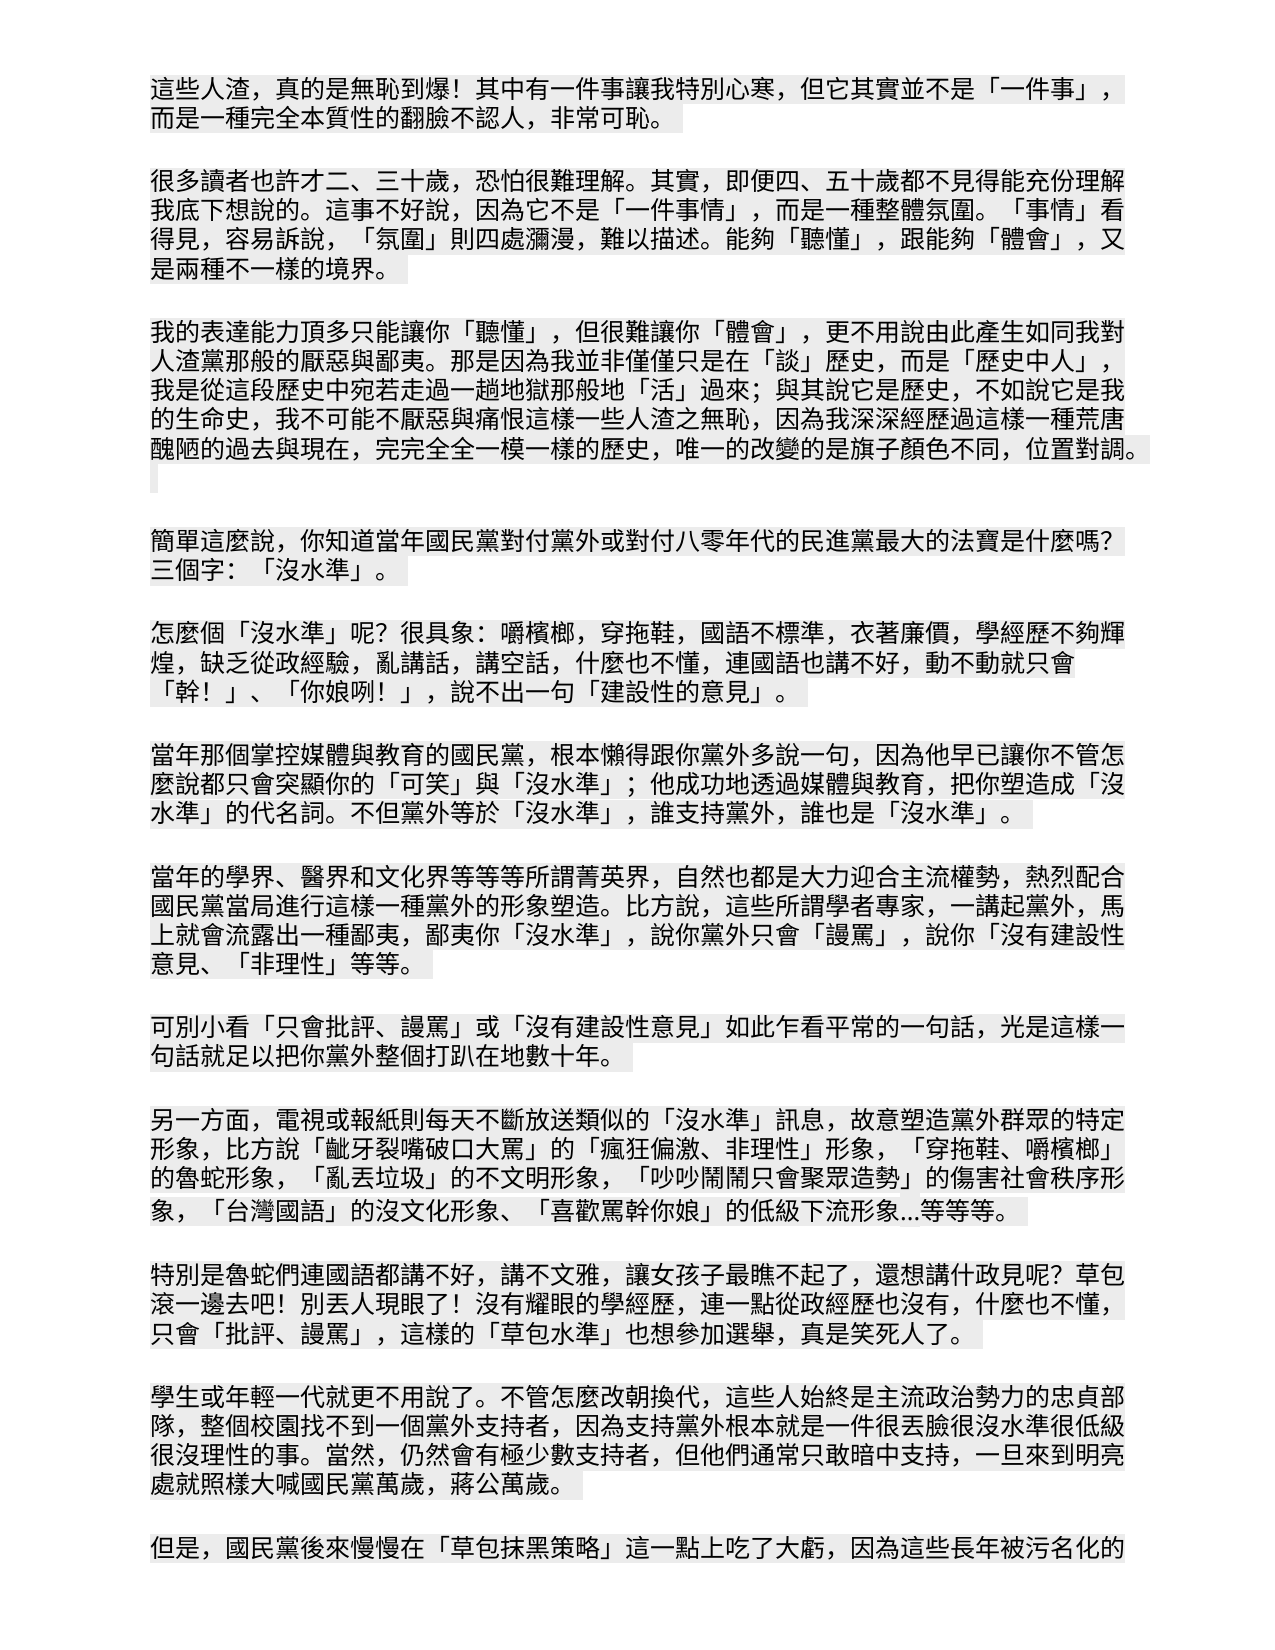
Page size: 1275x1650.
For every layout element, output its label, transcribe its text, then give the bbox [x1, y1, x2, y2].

text 卡韓政變 (179)：韓國瑜的黨外形象 陳真 2019. 10. 05. 如果有人用看待比方說黃花崗七十二烈士或比方說同盟會、興中會的眼光，來看待現在這個國民黨，在兩者之間畫等號，或是以為兩者之間具有某種高度相似性與本質連結，你心裏一定會很納悶：他到底懂不懂什麼是歷史？他究竟知不知道自己在想什麼？ 國民黨與黃花崗七十二烈士或同盟會、興中會也許有著某種時序相關性，但內涵早已大不同，乃至南轅北轍。倘若有人刻意以過往歷史來美化當下，那他就是在鬼扯蛋，存心欺騙腦殘。 民進黨也一樣，黨外是黨外，民進黨是民進黨，兩者不能混為一談，更不用說更早之前反抗國民黨的歲月，例如 (我最喜歡的) 呂赫若與陳映真或是無數左傾的知識份子所付出的青春血淚，跟現在這個人渣黨能扯得上什麼屁關係？但是人渣黨卻透過數不清的謊言與政治洗腦，成功地把過往的一切勇敢熱情歲月與一切犧牲奉獻全部跟自己畫上等號，說成是自己的偉大功勞，藉以招搖撞騙，騙吃騙喝，坐擁大權。 這些人渣，真的是無恥到爆！其中有一件事讓我特別心寒，但它其實並不是「一件事」，而是一種完全本質性的翻臉不認人，非常可恥。 很多讀者也許才二、三十歲，恐怕很難理解。其實，即便四、五十歲都不見得能充份理解我底下想說的。這事不好說，因為它不是「一件事情」，而是一種整體氛圍。「事情」看得見，容易訴說，「氛圍」則四處瀰漫，難以描述。能夠「聽懂」，跟能夠「體會」，又是兩種不一樣的境界。 我的表達能力頂多只能讓你「聽懂」，但很難讓你「體會」，更不用說由此產生如同我對人渣黨那般的厭惡與鄙夷。那是因為我並非僅僅只是在「談」歷史，而是「歷史中人」，我是從這段歷史中宛若走過一趟地獄那般地「活」過來；與其說它是歷史，不如說它是我的生命史，我不可能不厭惡與痛恨這樣一些人渣之無恥，因為我深深經歷過這樣一種荒唐醜陋的過去與現在，完完全全一模一樣的歷史，唯一的改變的是旗子顏色不同，位置對調。 簡單這麼說，你知道當年國民黨對付黨外或對付八零年代的民進黨最大的法寶是什麼嗎？三個字：「沒水準」。 怎麼個「沒水準」呢？很具象：嚼檳榔，穿拖鞋，國語不標準，衣著廉價，學經歷不夠輝煌，缺乏從政經驗，亂講話，講空話，什麼也不懂，連國語也講不好，動不動就只會「幹！」、「你娘咧！」，說不出一句「建設性的意見」。 當年那個掌控媒體與教育的國民黨，根本懶得跟你黨外多說一句，因為他早已讓你不管怎麼說都只會突顯你的「可笑」與「沒水準」；他成功地透過媒體與教育，把你塑造成「沒水準」的代名詞。不但黨外等於「沒水準」，誰支持黨外，誰也是「沒水準」。 當年的學界、醫界和文化界等等等所謂菁英界，自然也都是大力迎合主流權勢，熱烈配合國民黨當局進行這樣一種黨外的形象塑造。比方說，這些所謂學者專家，一講起黨外，馬上就會流露出一種鄙夷，鄙夷你「沒水準」，說你黨外只會「謾罵」，說你「沒有建設性意見、「非理性」等等。 可別小看「只會批評、謾罵」或「沒有建設性意見」如此乍看平常的一句話，光是這樣一句話就足以把你黨外整個打趴在地數十年。 另一方面，電視或報紙則每天不斷放送類似的「沒水準」訊息，故意塑造黨外群眾的特定形象，比方說「齜牙裂嘴破口大罵」的「瘋狂偏激、非理性」形象，「穿拖鞋、嚼檳榔」的魯蛇形象，「亂丟垃圾」的不文明形象，「吵吵鬧鬧只會聚眾造勢」的傷害社會秩序形象，「台灣國語」的沒文化形象、「喜歡罵幹你娘」的低級下流形象...等等等。 特別是魯蛇們連國語都講不好，講不文雅，讓女孩子最瞧不起了，還想講什政見呢？草包滾一邊去吧！別丟人現眼了！沒有耀眼的學經歷，連一點從政經歷也沒有，什麼也不懂，只會「批評、謾罵」，這樣的「草包水準」也想參加選舉，真是笑死人了。 學生或年輕一代就更不用說了。不管怎麼改朝換代，這些人始終是主流政治勢力的忠貞部隊，整個校園找不到一個黨外支持者，因為支持黨外根本就是一件很丟臉很沒水準很低級很沒理性的事。當然，仍然會有極少數支持者，但他們通常只敢暗中支持，一旦來到明亮處就照樣大喊國民黨萬歲，蔣公萬歲。 但是，國民黨後來慢慢在「草包抹黑策略」這一點上吃了大虧，因為這些長年被污名化的販夫走卒黨外支持者開始集結反抗。比方說，我記得民進黨剛建黨那一年 (1986年)，提名兩個電信局基層員工，叫做王聰松和徐美英，完全名不見經傳，是真正意義上的勞工，結果卻居然完成不可能的任務，一舉擊敗在過去根本不可能被打敗的國民黨勞工團體候選人 (必定是一些真權貴、假勞工)。 民進黨食髓知味，於是在各項選舉中開始強調所謂「草根路線」，強調「與基層民眾站在一起」；一些檯面人物明明不具備半點草根氣息，但是為了騙選票，於是就學著在群眾大會上罵「國民黨，我幹你娘咧」，讓群眾視你為同類；或是故意把自己的名字改成「阿X」。例如，我念大學時，幾次在群眾大會底下當聽眾，卻被點名上台對群眾講話，我竟然被主持人稱呼為「阿真仔」或甚至是「咱阿真仔」，以示草根，以示親切。 大家懂我的意思吧？！當民進黨發現國民黨過去的「草包抹黑」策略已經逐漸失效時，便進行反操作，開始大力強調「草根力量」與「權貴」的對決！綠營參選人或政治人物往往會拼命表演自己是如何「草根」，如何「基層」，如何會罵「幹你娘」！往往故意用粗俗語言來取悅群眾，甚至發展出許多相關政治論述，推崇 (甚至神化) 基層民眾的偉大政治價值與存在意義，把民進黨塑造成一個「永遠跟弱勢者站在一起」、悲天憫人仁民愛物、充滿進步思維與理想主義色彩的政黨；真的是把弱勢者的偉大形象給捧上天了。 記得有一年，200幾年？我從英國短暫回台幾天，來到台中，看見國民黨的胡志強競選台中市長，路邊巨大的廣告看板上居然寫著「阿強」。我的天啊！阿強？！我還小強咧。國民黨顯然學乖了，再也不敢鄙視販夫走卒，並且努力想要拉近自己與基層民眾的距離。 我這文章要說的無恥是這樣：民進黨幾十年來就是透過基層民眾這些販夫走卒無怨無悔的熱情支持與捐款，才有可能壯大，才有可能有今天。當年，這個黨是如何抬舉弱勢者，如何神化販夫走卒崇高的政治中心地位，政治人物是如何在言行上把自己偽裝成販夫走卒的同類，如何仇視一切對之不敬的聲音，如今卻居然每天用所謂「土包子」、「草包」、「魯蛇」、「沒理性」、「沒水準」來鄙視韓粉，羞辱韓國瑜的支持者，說他們「水準不高」。你說這些人渣可不可恥？當自己大權在握，勝券在握，當所謂販夫走卒失去利用價值時，居然反過頭來羞辱、嘲笑這些當年被他們神化的人。 如果你還是無法體會我的恨，那你不妨想一想，假設「莫忘世人苦人多」的韓國瑜，在比方說20年後，撈了幾十億幾百億，像人渣黨那樣，女兒、兒子、孫子、侄子、太太、小舅子、小表哥、大表姊等等等，全都當上了國營事業的董事長或各部會首長與總經理等等等，然後卻開始嘲笑羞辱對手及其支持者是魯蛇草包，把充滿痛苦、生活艱難的基層民眾給污名化，對之充滿不屑。假設韓國瑜有一天變成這樣，你說你恨不恨？你說可不可恥？ (我不相信韓國瑜會變成那樣，就如同我相信我自己也永遠不可能鄙視所謂販夫走卒。為什麼？因為我知道人有真有假，我不會因為人渣黨之人性反覆而以為天下烏鴉一般黑。) [150, 75, 1125, 1563]
